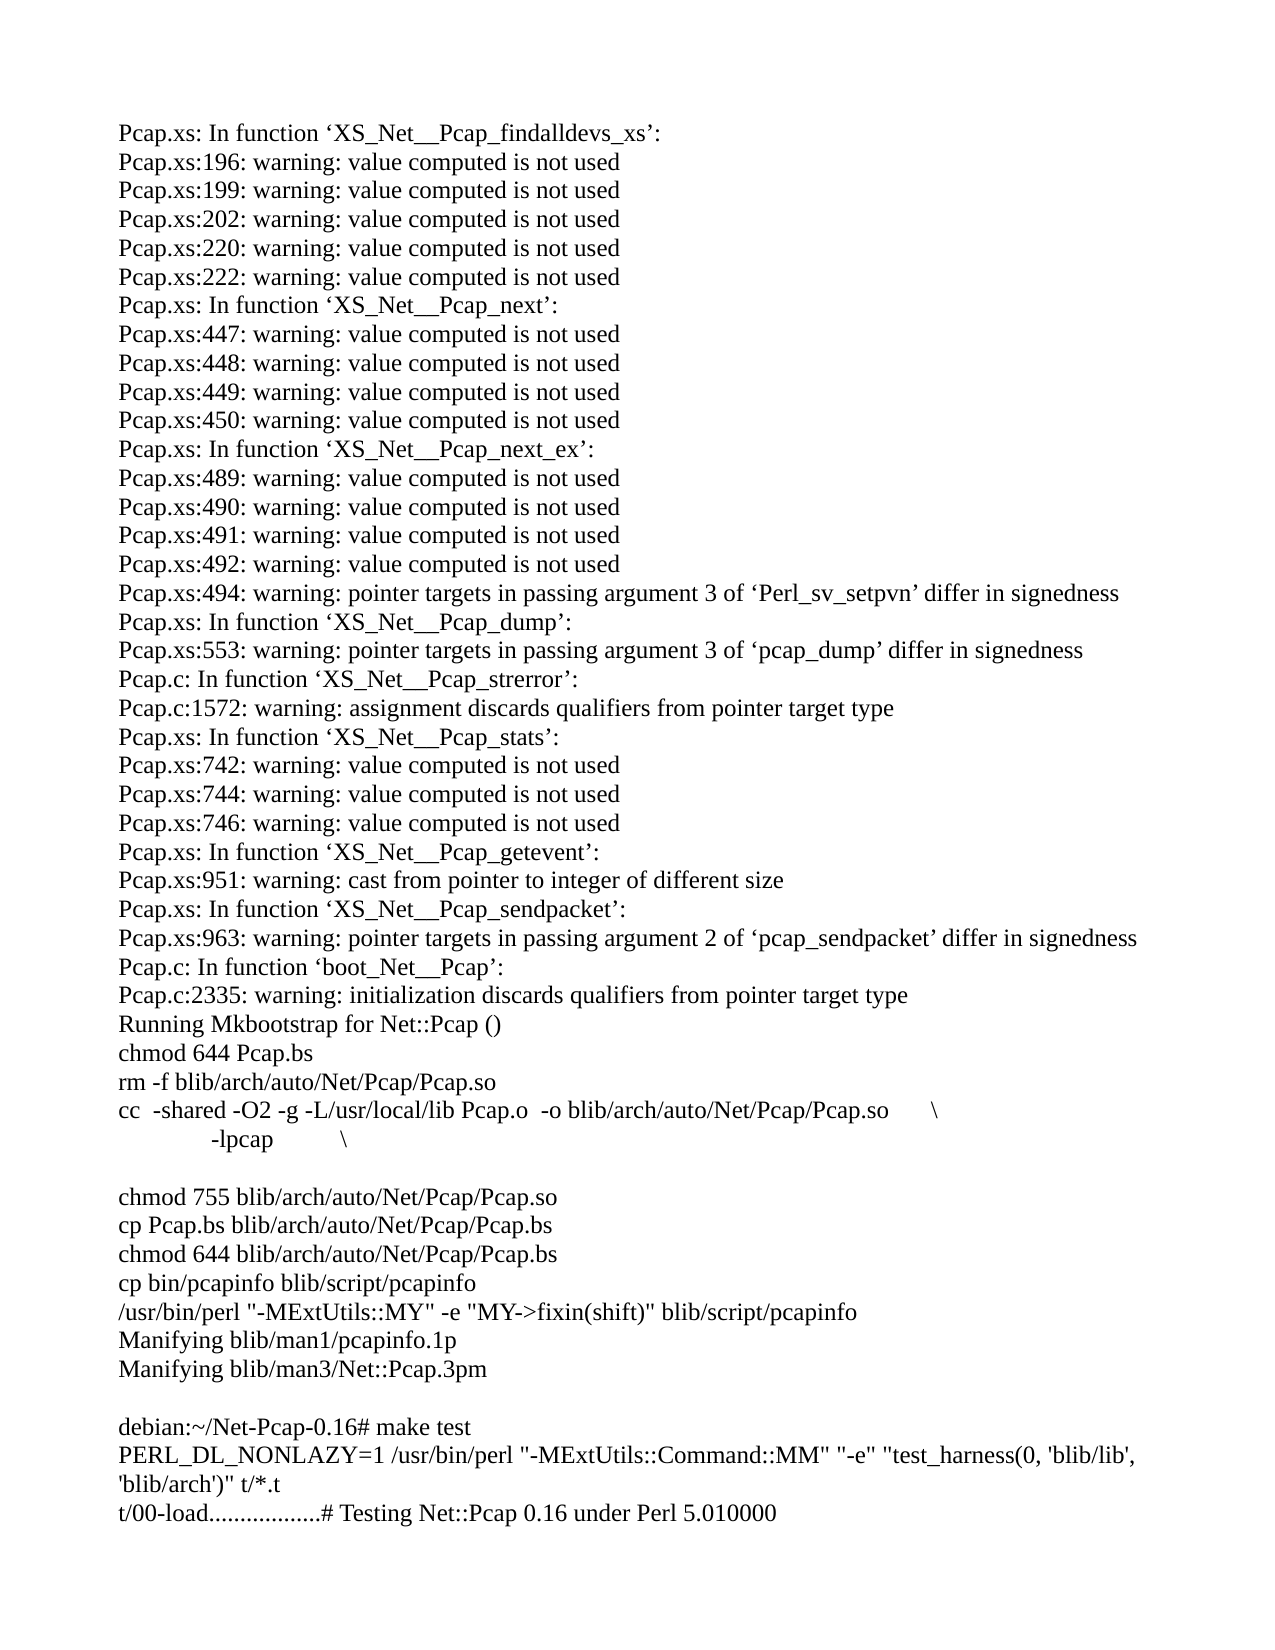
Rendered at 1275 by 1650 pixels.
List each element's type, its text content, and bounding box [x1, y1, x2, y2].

text Pcap.xs:963: warning: pointer targets in passing argument 2 of ‘pcap_sendpacket’ differ in signedness [118, 923, 1157, 952]
text PERL_DL_NONLAZY=1 /usr/bin/perl "-MExtUtils::Command::MM" "-e" "test_harness(0, 'blib/lib', 'blib/arch')" t/*.t [118, 1441, 1157, 1498]
text Pcap.xs:951: warning: cast from pointer to integer of different size [118, 866, 1157, 894]
text Pcap.c:2335: warning: initialization discards qualifiers from pointer target type [118, 981, 1157, 1009]
text Pcap.xs:199: warning: value computed is not used [118, 176, 1157, 204]
text Pcap.xs:742: warning: value computed is not used [118, 751, 1157, 779]
text t/00-load..................# Testing Net::Pcap 0.16 under Perl 5.010000 [118, 1498, 1157, 1527]
text Pcap.xs:489: warning: value computed is not used [118, 463, 1157, 492]
text chmod 644 Pcap.bs [118, 1038, 1157, 1067]
text Pcap.xs:494: warning: pointer targets in passing argument 3 of ‘Perl_sv_setpvn’ differ in signedness [118, 578, 1157, 607]
text chmod 644 blib/arch/auto/Net/Pcap/Pcap.bs [118, 1239, 1157, 1268]
text Pcap.xs:220: warning: value computed is not used [118, 233, 1157, 262]
text Pcap.xs:450: warning: value computed is not used [118, 406, 1157, 434]
text Pcap.c: In function ‘XS_Net__Pcap_strerror’: [118, 664, 1157, 693]
text chmod 755 blib/arch/auto/Net/Pcap/Pcap.so [118, 1182, 1157, 1211]
text cc -shared -O2 -g -L/usr/local/lib Pcap.o -o blib/arch/auto/Net/Pcap/Pcap.so \ [118, 1096, 1157, 1124]
text Pcap.xs:746: warning: value computed is not used [118, 808, 1157, 837]
text debian:~/Net-Pcap-0.16# make test [118, 1412, 1157, 1441]
text /usr/bin/perl "-MExtUtils::MY" -e "MY->fixin(shift)" blib/script/pcapinfo [118, 1297, 1157, 1326]
text Pcap.c:1572: warning: assignment discards qualifiers from pointer target type [118, 693, 1157, 722]
text Pcap.xs: In function ‘XS_Net__Pcap_stats’: [118, 722, 1157, 751]
text Pcap.xs: In function ‘XS_Net__Pcap_dump’: [118, 607, 1157, 636]
text Pcap.xs:196: warning: value computed is not used [118, 147, 1157, 176]
text Pcap.xs:490: warning: value computed is not used [118, 492, 1157, 521]
text cp Pcap.bs blib/arch/auto/Net/Pcap/Pcap.bs [118, 1211, 1157, 1239]
text Manifying blib/man3/Net::Pcap.3pm [118, 1354, 1157, 1383]
text Pcap.xs:222: warning: value computed is not used [118, 262, 1157, 291]
text cp bin/pcapinfo blib/script/pcapinfo [118, 1268, 1157, 1297]
text Running Mkbootstrap for Net::Pcap () [118, 1009, 1157, 1038]
text -lpcap \ [118, 1124, 1157, 1153]
text Pcap.xs:492: warning: value computed is not used [118, 549, 1157, 578]
text Manifying blib/man1/pcapinfo.1p [118, 1326, 1157, 1354]
text Pcap.xs:744: warning: value computed is not used [118, 779, 1157, 808]
text Pcap.xs:553: warning: pointer targets in passing argument 3 of ‘pcap_dump’ differ in signedness [118, 636, 1157, 664]
text Pcap.xs:448: warning: value computed is not used [118, 348, 1157, 377]
text Pcap.c: In function ‘boot_Net__Pcap’: [118, 952, 1157, 981]
text Pcap.xs:449: warning: value computed is not used [118, 377, 1157, 406]
text Pcap.xs: In function ‘XS_Net__Pcap_next’: [118, 291, 1157, 319]
text Pcap.xs:202: warning: value computed is not used [118, 204, 1157, 233]
text Pcap.xs:491: warning: value computed is not used [118, 521, 1157, 549]
text Pcap.xs: In function ‘XS_Net__Pcap_findalldevs_xs’: [118, 118, 1157, 147]
text rm -f blib/arch/auto/Net/Pcap/Pcap.so [118, 1067, 1157, 1096]
text Pcap.xs: In function ‘XS_Net__Pcap_sendpacket’: [118, 894, 1157, 923]
text Pcap.xs:447: warning: value computed is not used [118, 319, 1157, 348]
text Pcap.xs: In function ‘XS_Net__Pcap_getevent’: [118, 837, 1157, 866]
text Pcap.xs: In function ‘XS_Net__Pcap_next_ex’: [118, 434, 1157, 463]
